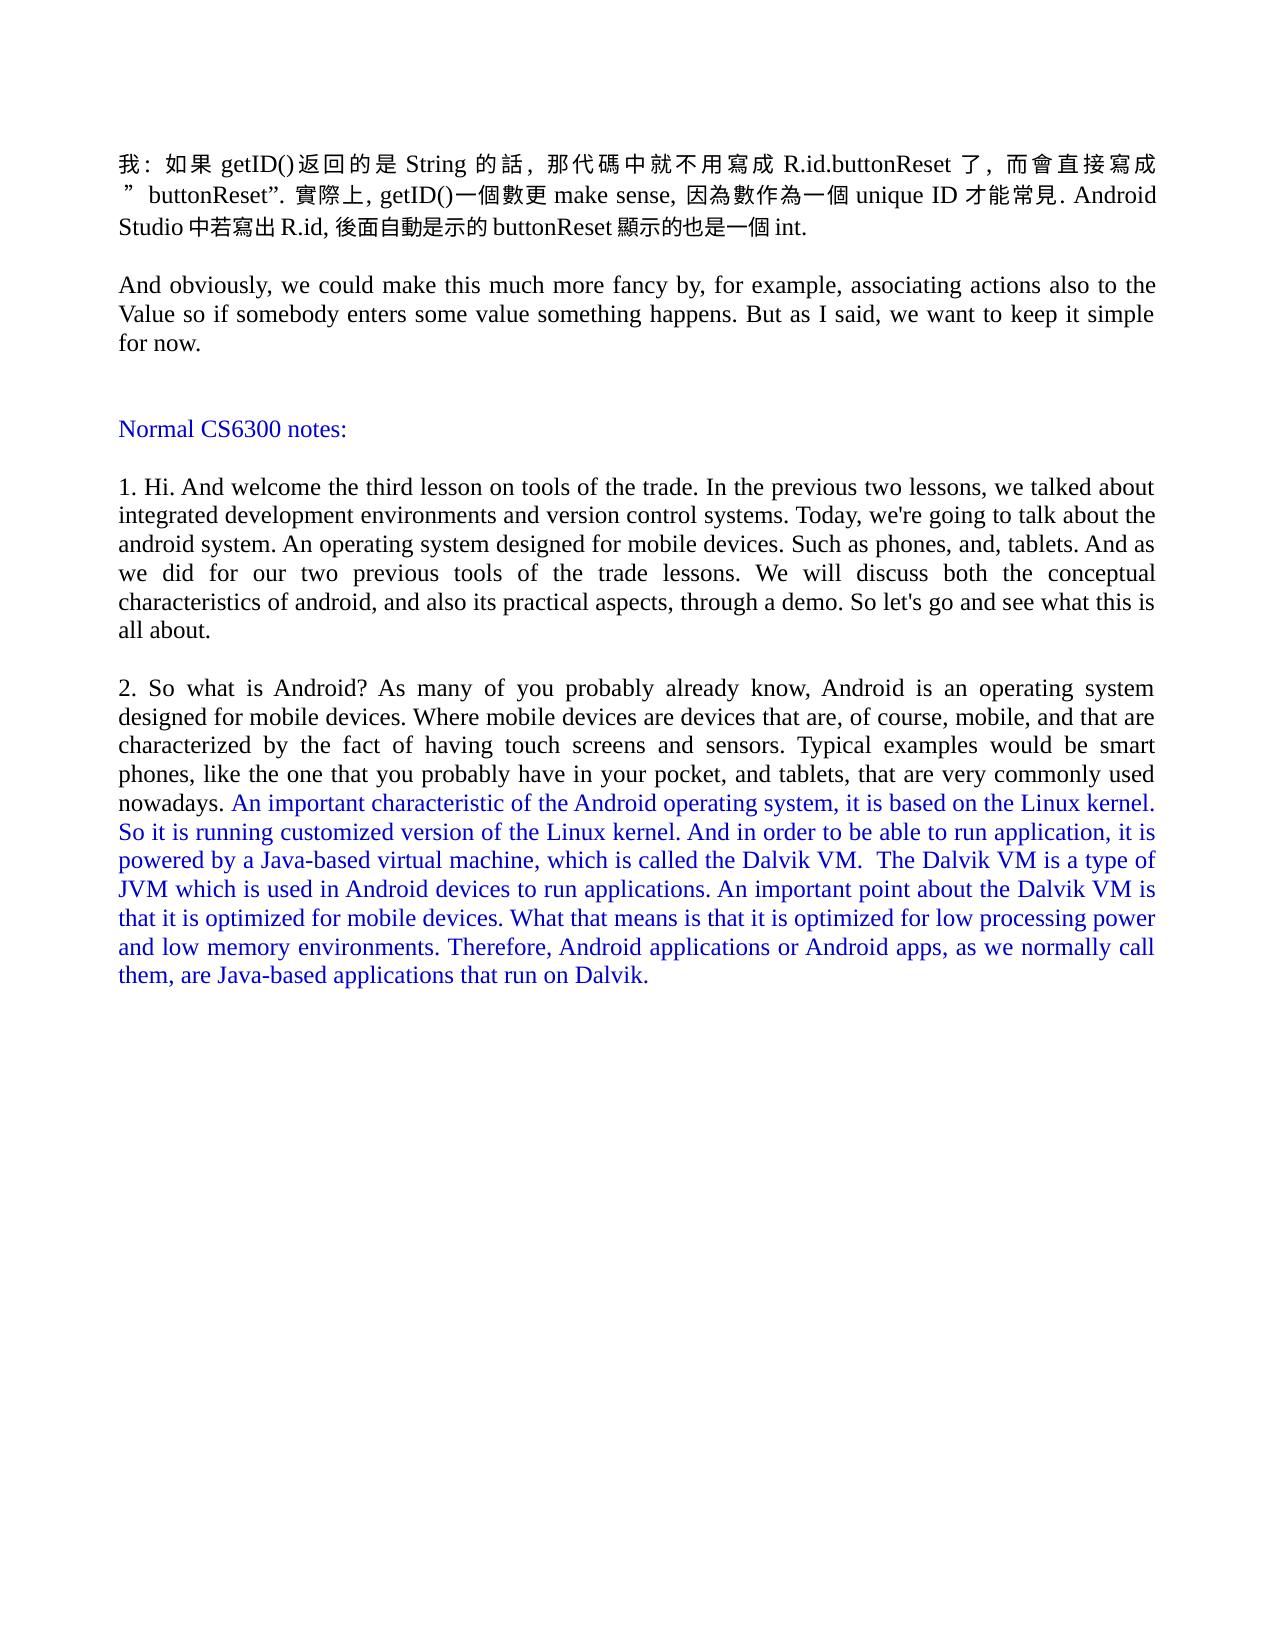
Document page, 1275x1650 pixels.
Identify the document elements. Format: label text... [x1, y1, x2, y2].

text 我: 如果getID()返回的是String的話, 那代碼中就不用寫成R.id.buttonReset了, 而會直接寫成 ”buttonReset”. 實際上, getID()一個數更make sense, 因為數作為一個unique ID才能常見. Android Studio中若寫出R.id, 後面自動是示的buttonReset顯示的也是一個int. [118, 147, 1157, 242]
text And obviously, we could make this much more fancy by, for example, associating actions also to the Value so if somebody enters some value something happens. But as I said, we want to keep it simple for now. [118, 271, 1157, 357]
text Normal CS6300 notes: [118, 414, 1157, 443]
text 2. So what is Android? As many of you probably already know, Android is an operating system designed for mobile devices. Where mobile devices are devices that are, of course, mobile, and that are characterized by the fact of having touch screens and sensors. Typical examples would be smart phones, like the one that you probably have in your pocket, and tablets, that are very commonly used nowadays. An important characteristic of the Android operating system, it is based on the Linux kernel. So it is running customized version of the Linux kernel. And in order to be able to run application, it is powered by a Java-based virtual machine, which is called the Dalvik VM. The Dalvik VM is a type of JVM which is used in Android devices to run applications. An important point about the Dalvik VM is that it is optimized for mobile devices. What that means is that it is optimized for low processing power and low memory environments. Therefore, Android applications or Android apps, as we normally call them, are Java-based applications that run on Dalvik. [118, 673, 1157, 989]
text 1. Hi. And welcome the third lesson on tools of the trade. In the previous two lessons, we talked about integrated development environments and version control systems. Today, we're going to talk about the android system. An operating system designed for mobile devices. Such as phones, and, tablets. And as we did for our two previous tools of the trade lessons. We will discuss both the conceptual characteristics of android, and also its practical aspects, through a demo. So let's go and see what this is all about. [118, 472, 1157, 644]
